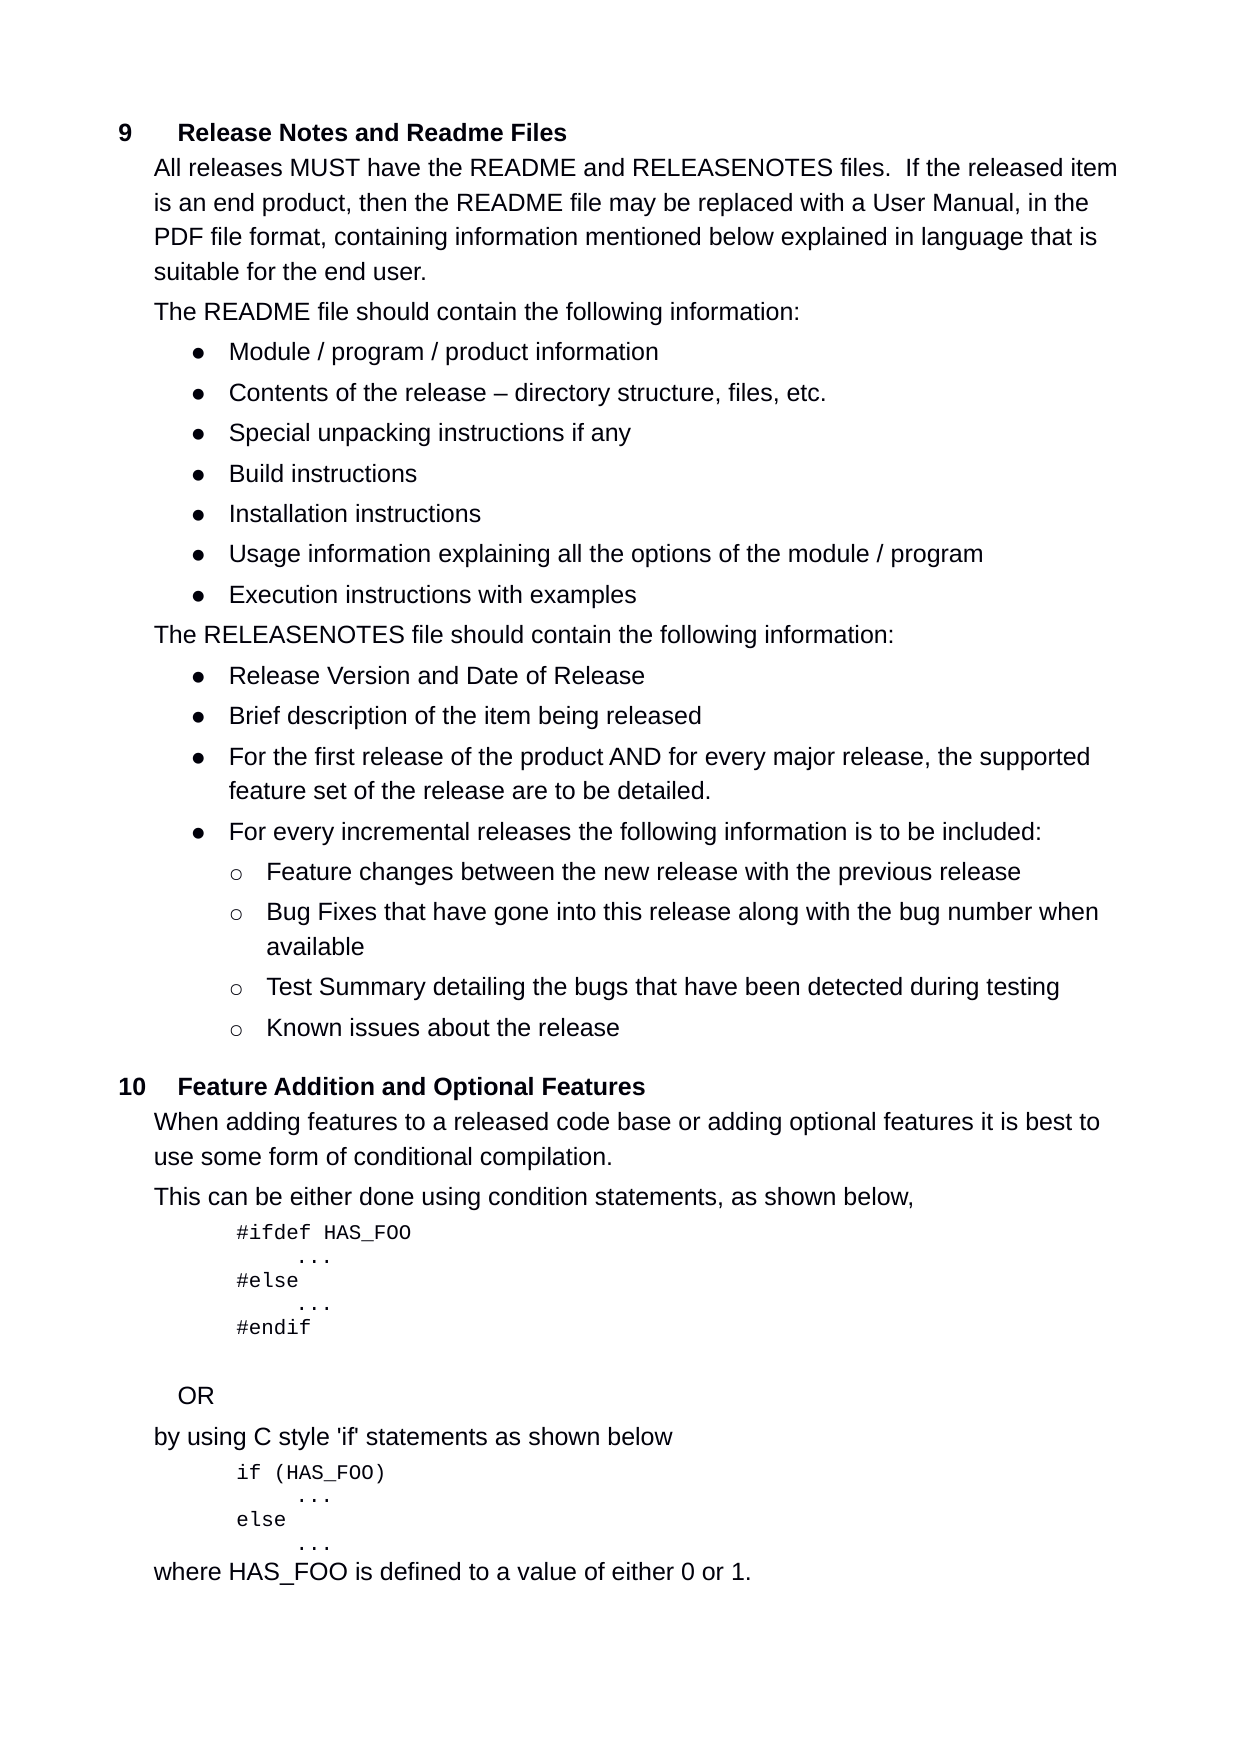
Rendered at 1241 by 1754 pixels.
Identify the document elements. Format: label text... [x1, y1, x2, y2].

text ... [236, 1246, 1122, 1270]
list Test Summary detailing the bugs that have been detected during testing [228, 972, 1122, 1001]
text ... [236, 1293, 1122, 1317]
list Release Version and Date of Release [191, 661, 1122, 689]
list For every incremental releases the following information is to be included: [191, 816, 1122, 845]
text else [236, 1509, 1122, 1533]
list Brief description of the item being released [191, 701, 1122, 730]
text if (HAS_FOO) [236, 1462, 1122, 1486]
list Execution instructions with examples [191, 580, 1122, 609]
text ... [236, 1486, 1122, 1509]
list For the first release of the product AND for every major release, the supported feature set of the release are to be detailed. [191, 742, 1122, 805]
list Contents of the release – directory structure, files, etc. [191, 378, 1122, 407]
list Usage information explaining all the options of the module / program [191, 539, 1122, 568]
text All releases MUST have the README and RELEASENOTES files. If the released item is an end product, then the README file may be replaced with a User Manual, in the PDF file format, containing information mentioned below explained in language that is suitable for the end user. [153, 153, 1122, 285]
text ... [236, 1533, 1122, 1556]
text When adding features to a released code base or adding optional features it is best to use some form of conditional compilation. [153, 1107, 1122, 1170]
text #ifdef HAS_FOO [236, 1222, 1122, 1246]
list Module / program / product information [191, 337, 1122, 366]
text The RELEASENOTES file should contain the following information: [153, 620, 1122, 649]
list Bug Fixes that have gone into this release along with the bug number when available [228, 897, 1122, 961]
text #else [236, 1270, 1122, 1293]
text The README file should contain the following information: [153, 297, 1122, 326]
list Known issues about the release [228, 1013, 1122, 1041]
text by using C style 'if' statements as shown below [153, 1421, 1122, 1450]
subtitle Release Notes and Readme Files [118, 118, 1122, 147]
text where HAS_FOO is defined to a value of either 0 or 1. [153, 1556, 1122, 1585]
subtitle Feature Addition and Optional Features [118, 1072, 1122, 1101]
text This can be either done using condition statements, as shown below, [153, 1182, 1122, 1211]
text #endif [236, 1317, 1122, 1341]
list Feature changes between the new release with the previous release [228, 857, 1122, 886]
list Installation instructions [191, 499, 1122, 528]
text OR [177, 1381, 1122, 1410]
list Build instructions [191, 459, 1122, 487]
list Special unpacking instructions if any [191, 418, 1122, 447]
